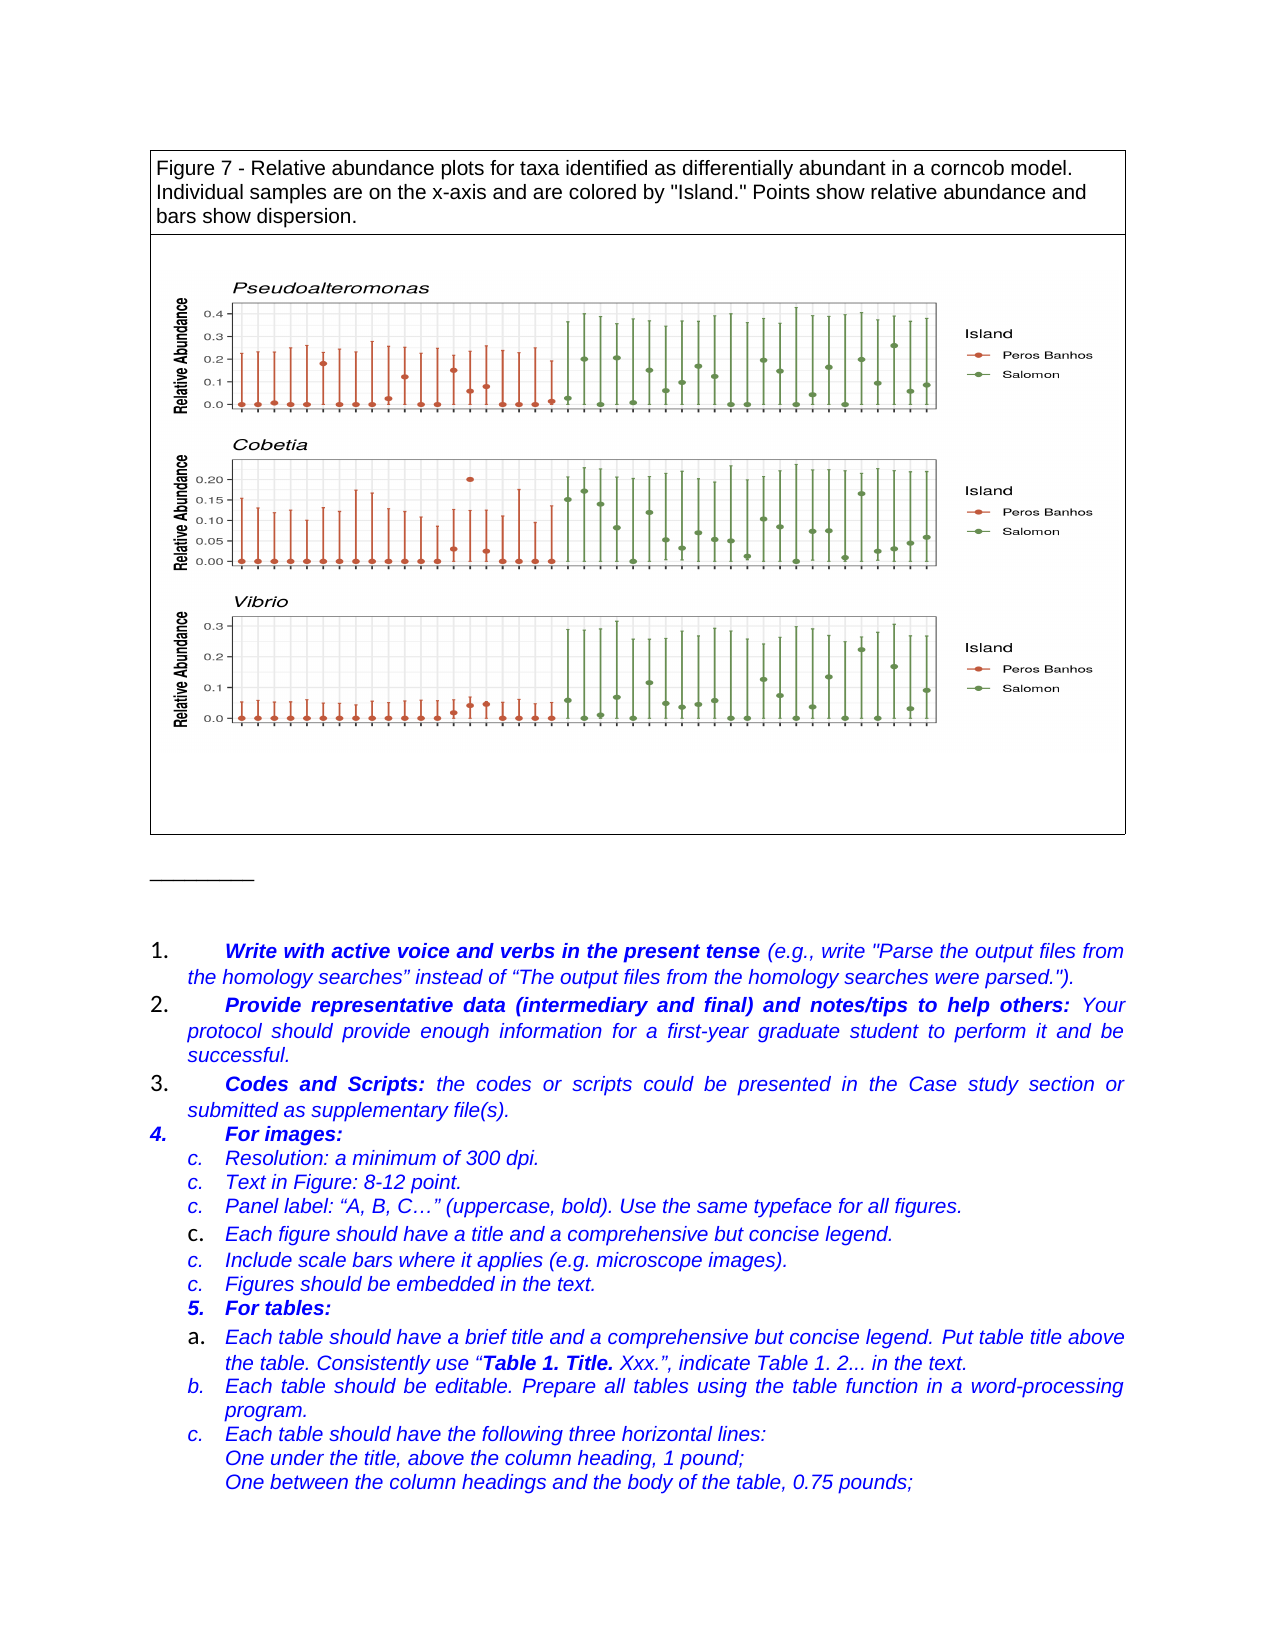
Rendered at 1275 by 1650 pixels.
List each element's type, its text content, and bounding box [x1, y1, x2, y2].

list Resolution: a minimum of 300 dpi. [187, 1146, 1125, 1169]
list Panel label: “A, B, C…” (uppercase, bold). Use the same typeface for all figures. [187, 1193, 1125, 1217]
text _________ [150, 857, 1125, 881]
table_cell [151, 235, 1125, 833]
list Figures should be embedded in the text. [187, 1272, 1125, 1296]
list For tables: [187, 1296, 1125, 1320]
list Codes and Scripts: the codes or scripts could be presented in the Case study section or submitted as supplementary file(s). [150, 1067, 1125, 1122]
picture [155, 270, 1120, 753]
text One under the title, above the column heading, 1 pound; [225, 1446, 1125, 1470]
text One between the column headings and the body of the table, 0.75 pounds; [225, 1470, 1125, 1494]
list Each table should have the following three horizontal lines: [187, 1422, 1125, 1446]
list Text in Figure: 8-12 point. [187, 1169, 1125, 1193]
list Provide representative data (intermediary and final) and notes/tips to help others: Your protocol should provide enough information for a first-year graduate student to perform it and be successful. [150, 989, 1125, 1067]
list Each table should be editable. Prepare all tables using the table function in a word-processing program. [187, 1374, 1125, 1422]
list Include scale bars where it applies (e.g. microscope images). [187, 1248, 1125, 1272]
list Write with active voice and verbs in the present tense (e.g., write "Parse the output files from the homology searches” instead of “The output files from the homology searches were parsed."). [150, 934, 1125, 989]
list Each table should have a brief title and a comprehensive but concise legend. Put table title above the table. Consistently use “Table 1. Title. Xxx.”, indicate Table 1. 2... in the text. [187, 1320, 1125, 1374]
list For images: [150, 1122, 1125, 1146]
list Each figure should have a title and a comprehensive but concise legend. [187, 1217, 1125, 1248]
table_header Figure 7 - Relative abundance plots for taxa identified as differentially abundant in a corncob model. Individual samples are on the x-axis and are colored by "Island." Points show relative abundance and bars show dispersion. [151, 151, 1125, 233]
